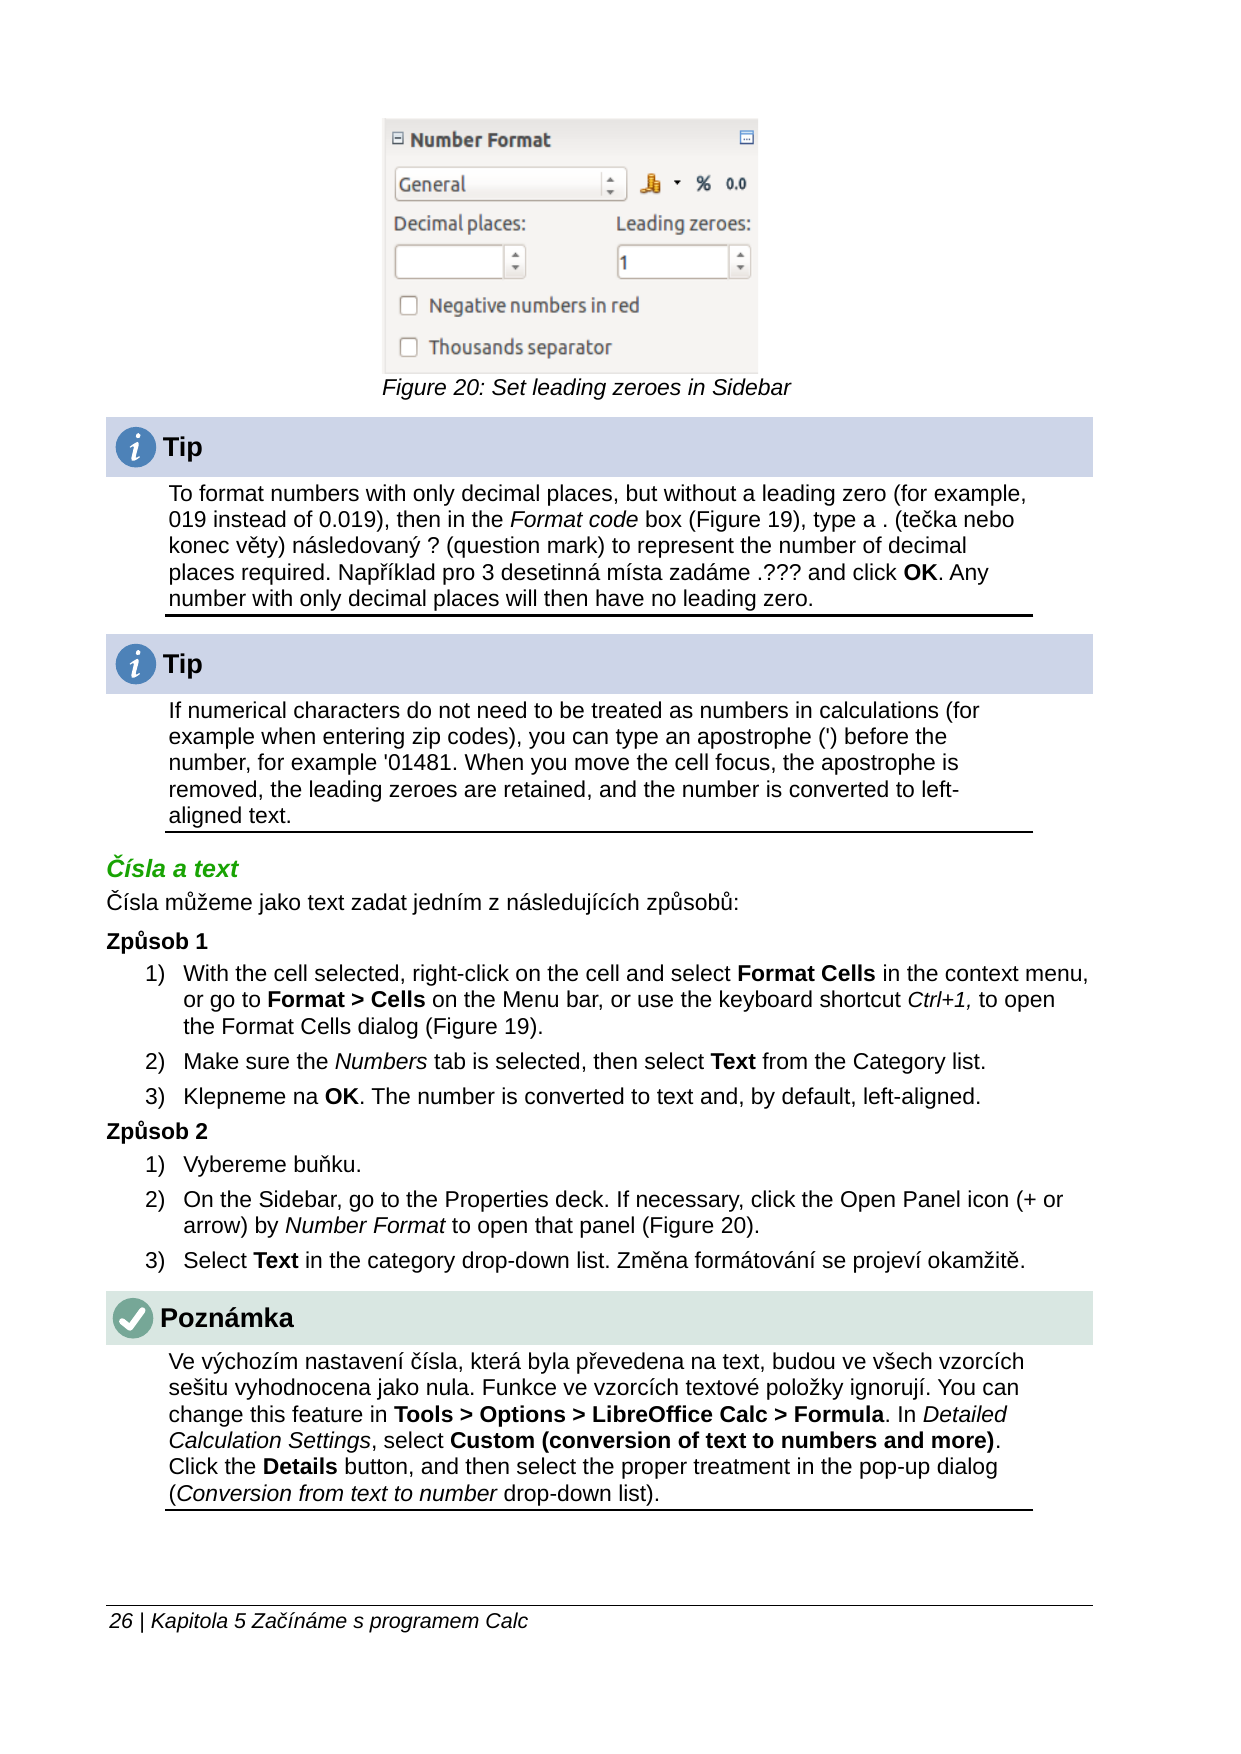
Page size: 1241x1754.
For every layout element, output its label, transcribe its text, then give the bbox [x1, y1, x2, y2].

text Způsob 1 [106, 928, 1093, 954]
text Figure 20: Set leading zeroes in Sidebar [382, 118, 817, 400]
list Vybereme buňku. [165, 1151, 1093, 1177]
list With the cell selected, right-click on the cell and select Format Cells in the context menu, or go to Format > Cells on the Menu bar, or use the keyboard shortcut Ctrl+1, to open the Format Cells dialog (Figure 19). [165, 960, 1093, 1039]
list Klepneme na OK. The number is converted to text and, by default, left-aligned. [165, 1083, 1093, 1109]
text If numerical characters do not need to be treated as numbers in calculations (for example when entering zip codes), you can type an apostrophe (') before the number, for example '01481. When you move the cell focus, the apostrophe is removed, the leading zeroes are retained, and the number is converted to left-aligned text. [165, 694, 1033, 831]
picture [381, 118, 759, 374]
list On the Sidebar, go to the Properties deck. If necessary, click the Open Panel icon (+ or arrow) by Number Format to open that panel (Figure 20). [165, 1186, 1093, 1238]
list Select Text in the category drop-down list. Změna formátování se projeví okamžitě. [165, 1247, 1093, 1274]
text Čísla můžeme jako text zadat jedním z následujících způsobů: [106, 889, 1093, 915]
list Make sure the Numbers tab is selected, then select Text from the Category list. [165, 1048, 1093, 1074]
text Ve výchozím nastavení čísla, která byla převedena na text, budou ve všech vzorcích sešitu vyhodnocena jako nula. Funkce ve vzorcích textové položky ignorují. You can change this feature in Tools > Options > LibreOffice Calc > Formula. In Detailed Calculation Settings, select Custom (conversion of text to numbers and more). Click the Details button, and then select the proper treatment in the pop-up dialog (Conversion from text to number drop-down list). [165, 1345, 1033, 1509]
subtitle Tip [106, 634, 1093, 694]
subtitle Tip [106, 417, 1093, 477]
text To format numbers with only decimal places, but without a leading zero (for example, 019 instead of 0.019), then in the Format code box (Figure 19), type a . (tečka nebo konec věty) následovaný ? (question mark) to represent the number of decimal places required. Například pro 3 desetinná místa zadáme .??? and click OK. Any number with only decimal places will then have no leading zero. [165, 477, 1033, 614]
subtitle Poznámka [106, 1291, 1093, 1345]
text Způsob 2 [106, 1118, 1093, 1145]
subtitle Čísla a text [106, 854, 1093, 883]
